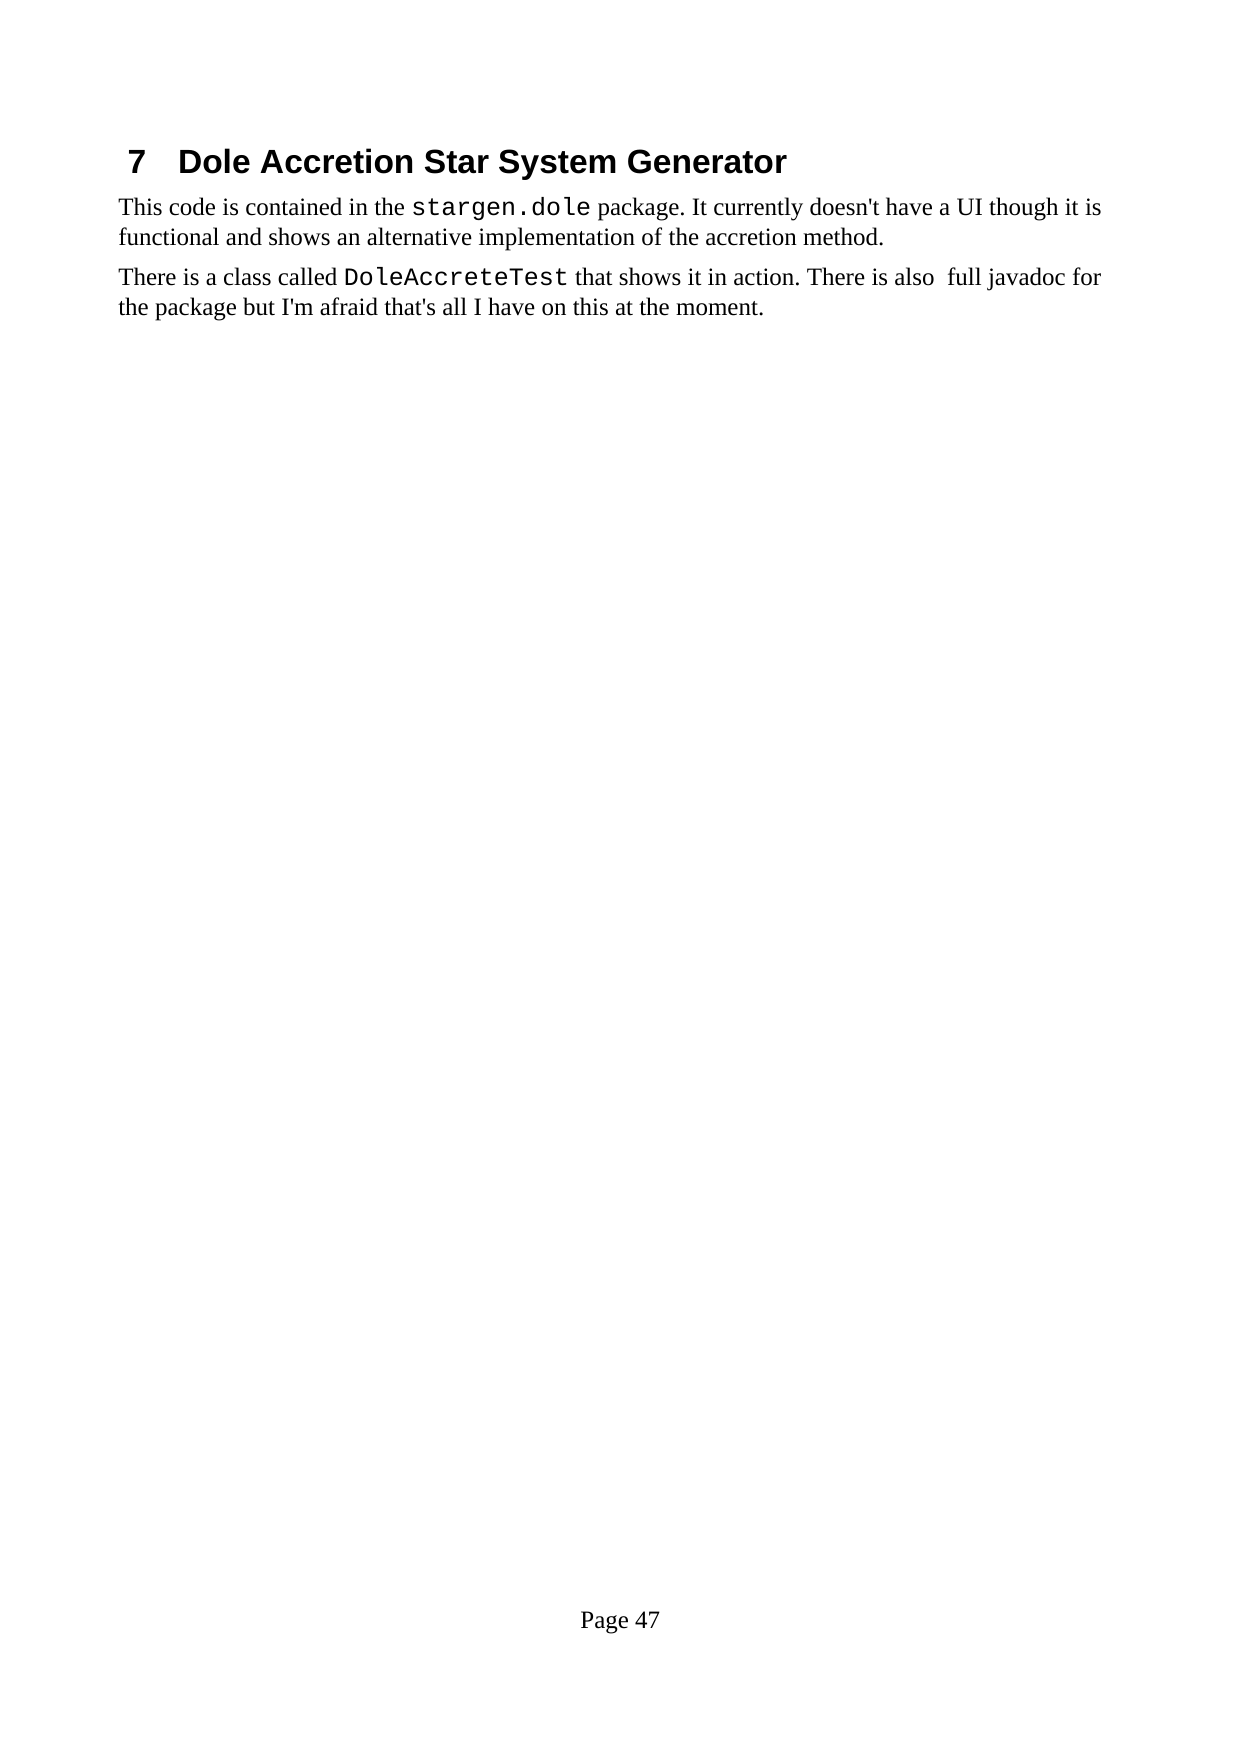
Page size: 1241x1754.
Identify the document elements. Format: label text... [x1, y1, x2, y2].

subtitle Dole Accretion Star System Generator [118, 143, 1122, 181]
text There is a class called DoleAccreteTest that shows it in action. There is also full javadoc for the package but I'm afraid that's all I have on this at the moment. [118, 263, 1122, 321]
text This code is contained in the stargen.dole package. It currently doesn't have a UI though it is functional and shows an alternative implementation of the accretion method. [118, 193, 1122, 251]
